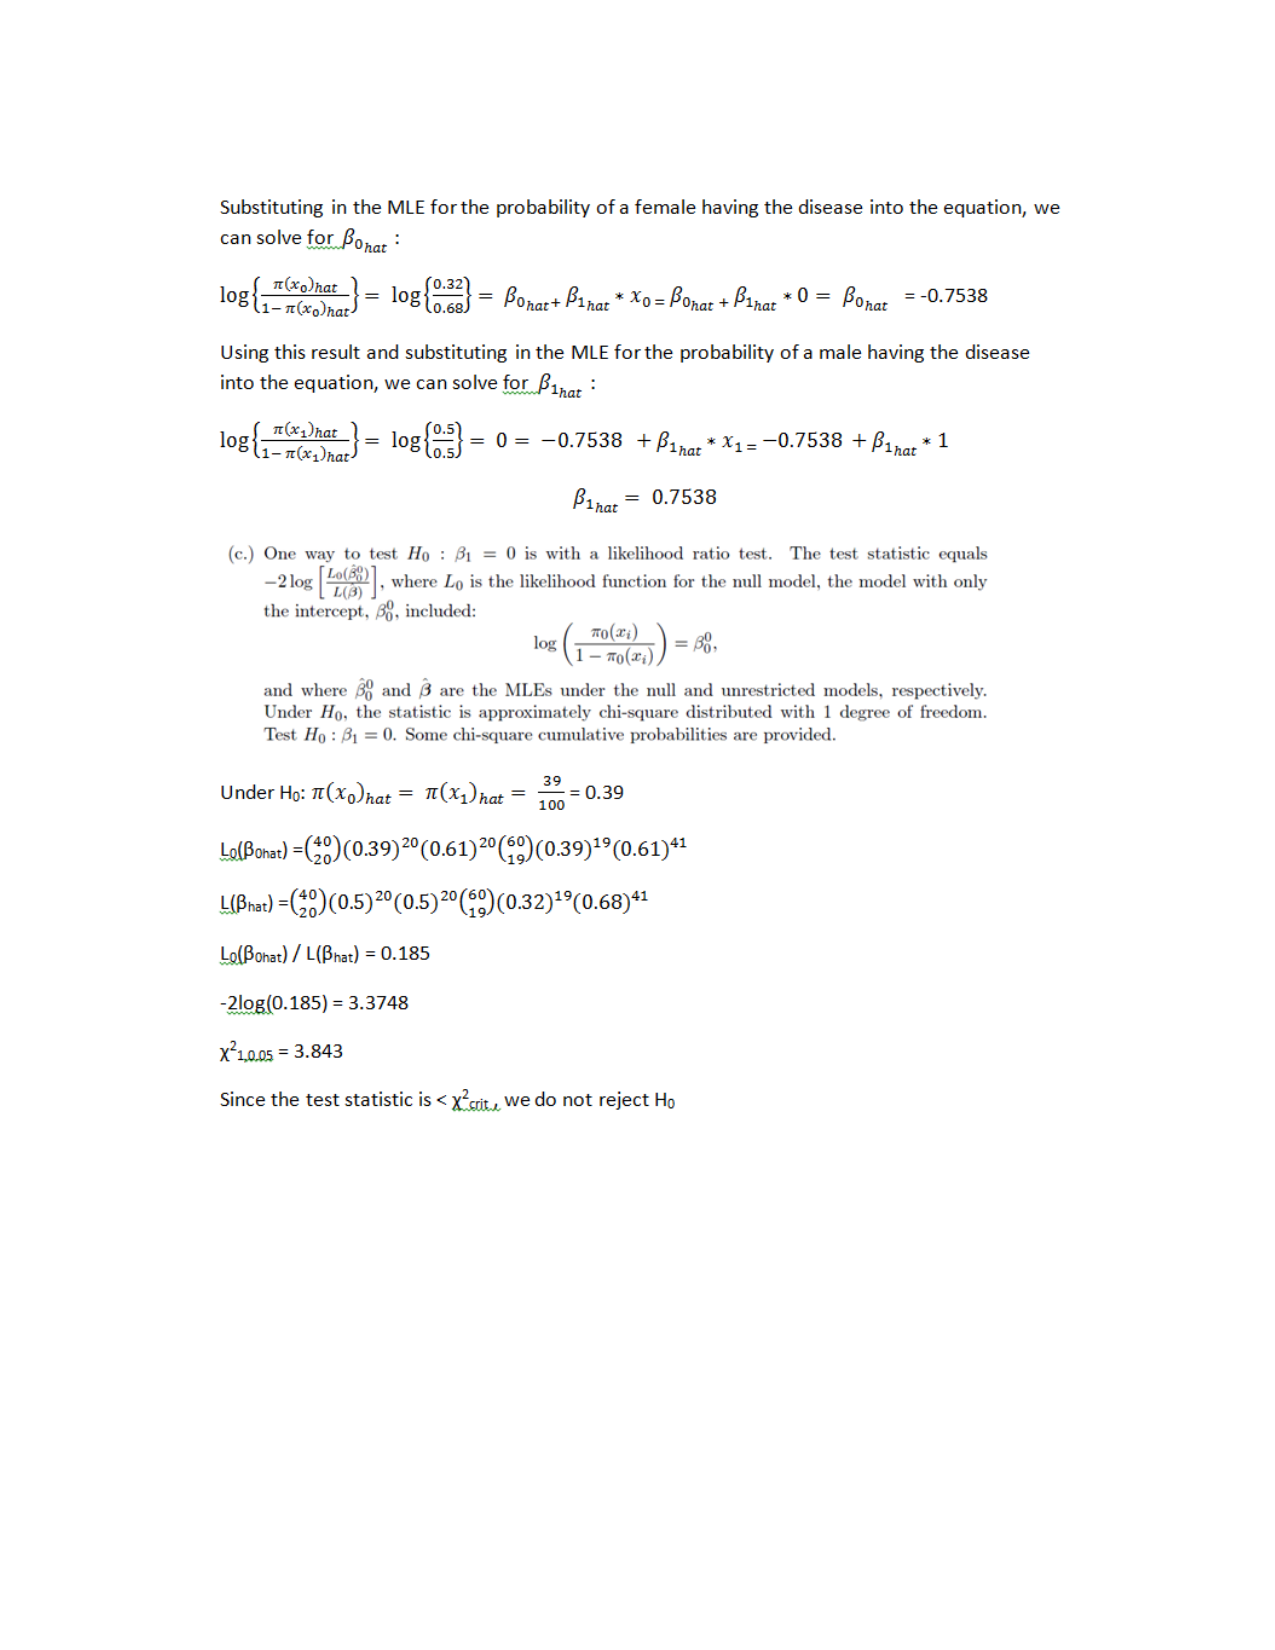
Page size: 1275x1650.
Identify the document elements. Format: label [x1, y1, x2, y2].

picture [168, 168, 1144, 1140]
